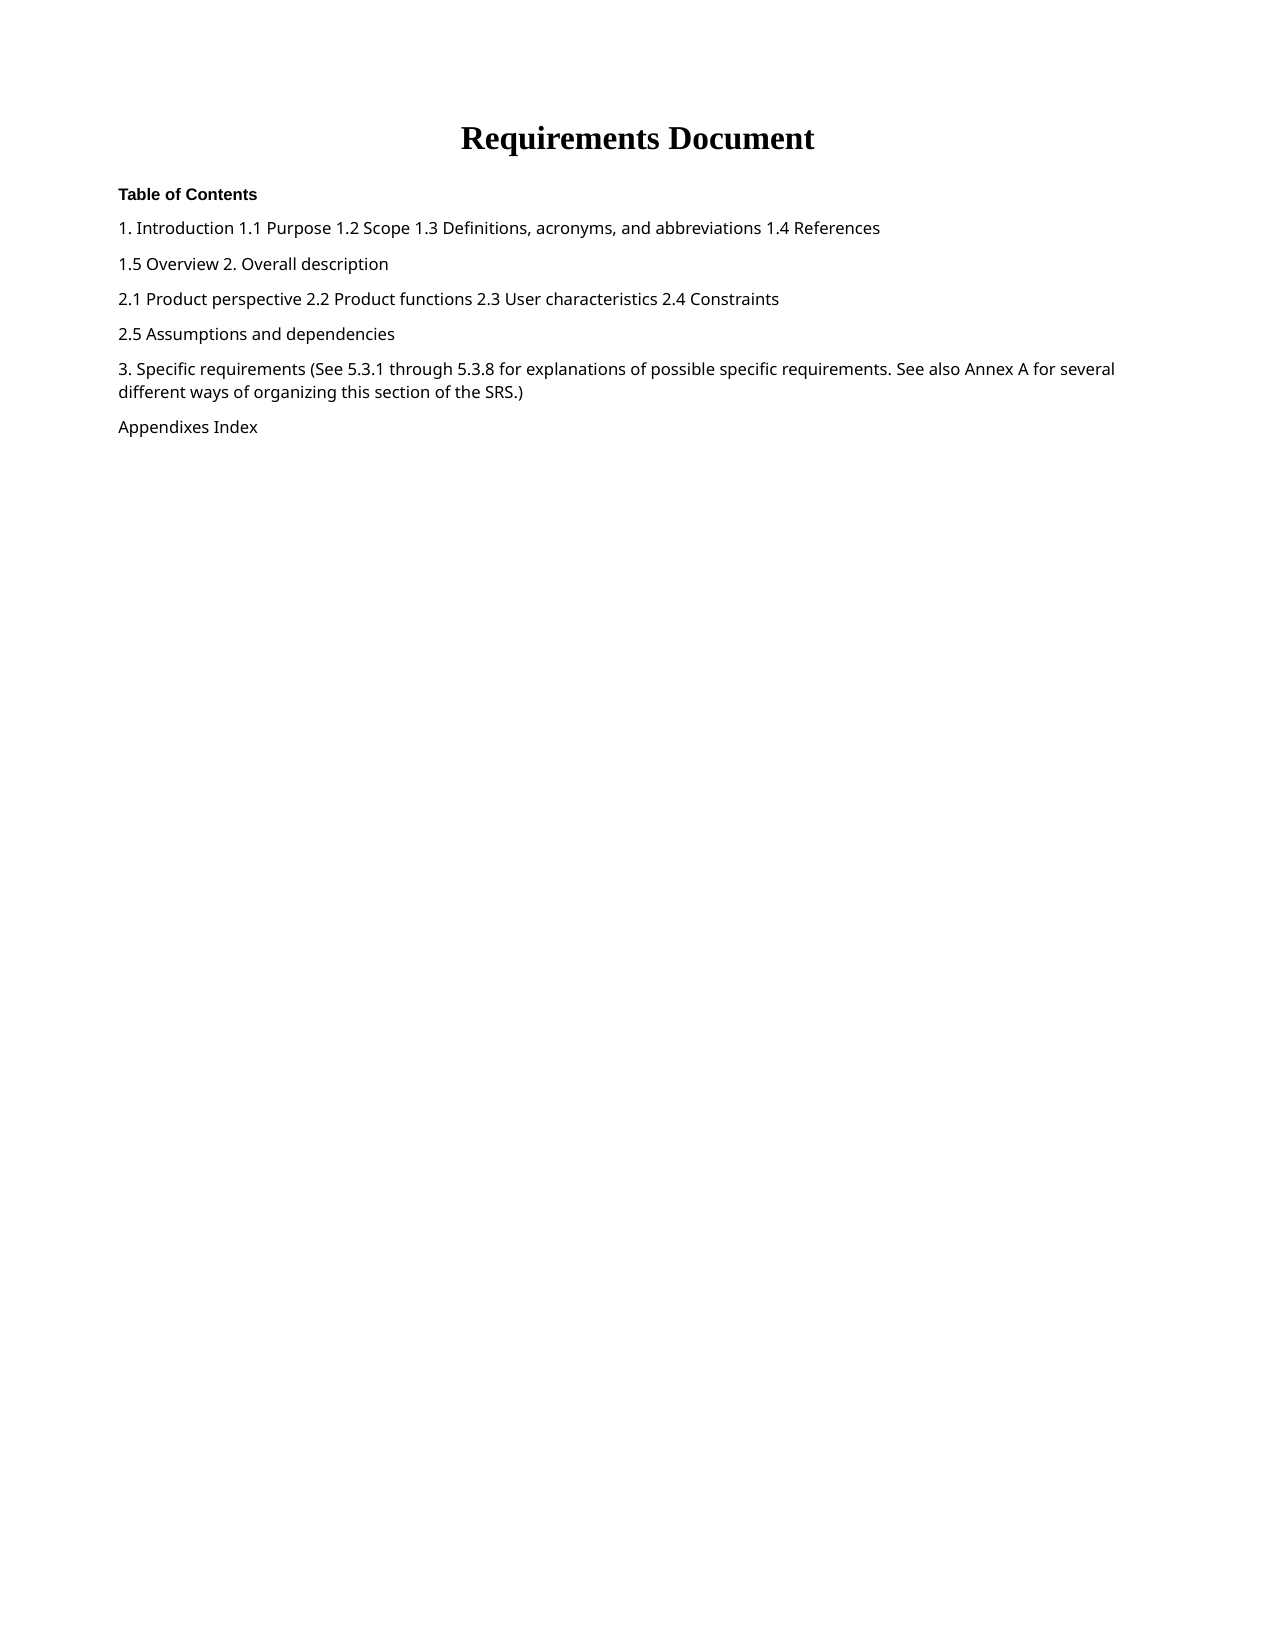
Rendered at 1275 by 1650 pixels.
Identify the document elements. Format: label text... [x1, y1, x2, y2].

text Table of Contents [118, 185, 1157, 204]
text 2.1 Product perspective 2.2 Product functions 2.3 User characteristics 2.4 Constraints [118, 287, 1157, 310]
text Requirements Document [118, 118, 1157, 156]
text 2.5 Assumptions and dependencies [118, 322, 1157, 345]
text Appendixes Index [118, 416, 1157, 438]
text 1.5 Overview 2. Overall description [118, 252, 1157, 275]
text 1. Introduction 1.1 Purpose 1.2 Scope 1.3 Definitions, acronyms, and abbreviations 1.4 References [118, 217, 1157, 239]
text 3. Specific requirements (See 5.3.1 through 5.3.8 for explanations of possible specific requirements. See also Annex A for several different ways of organizing this section of the SRS.) [118, 358, 1157, 403]
